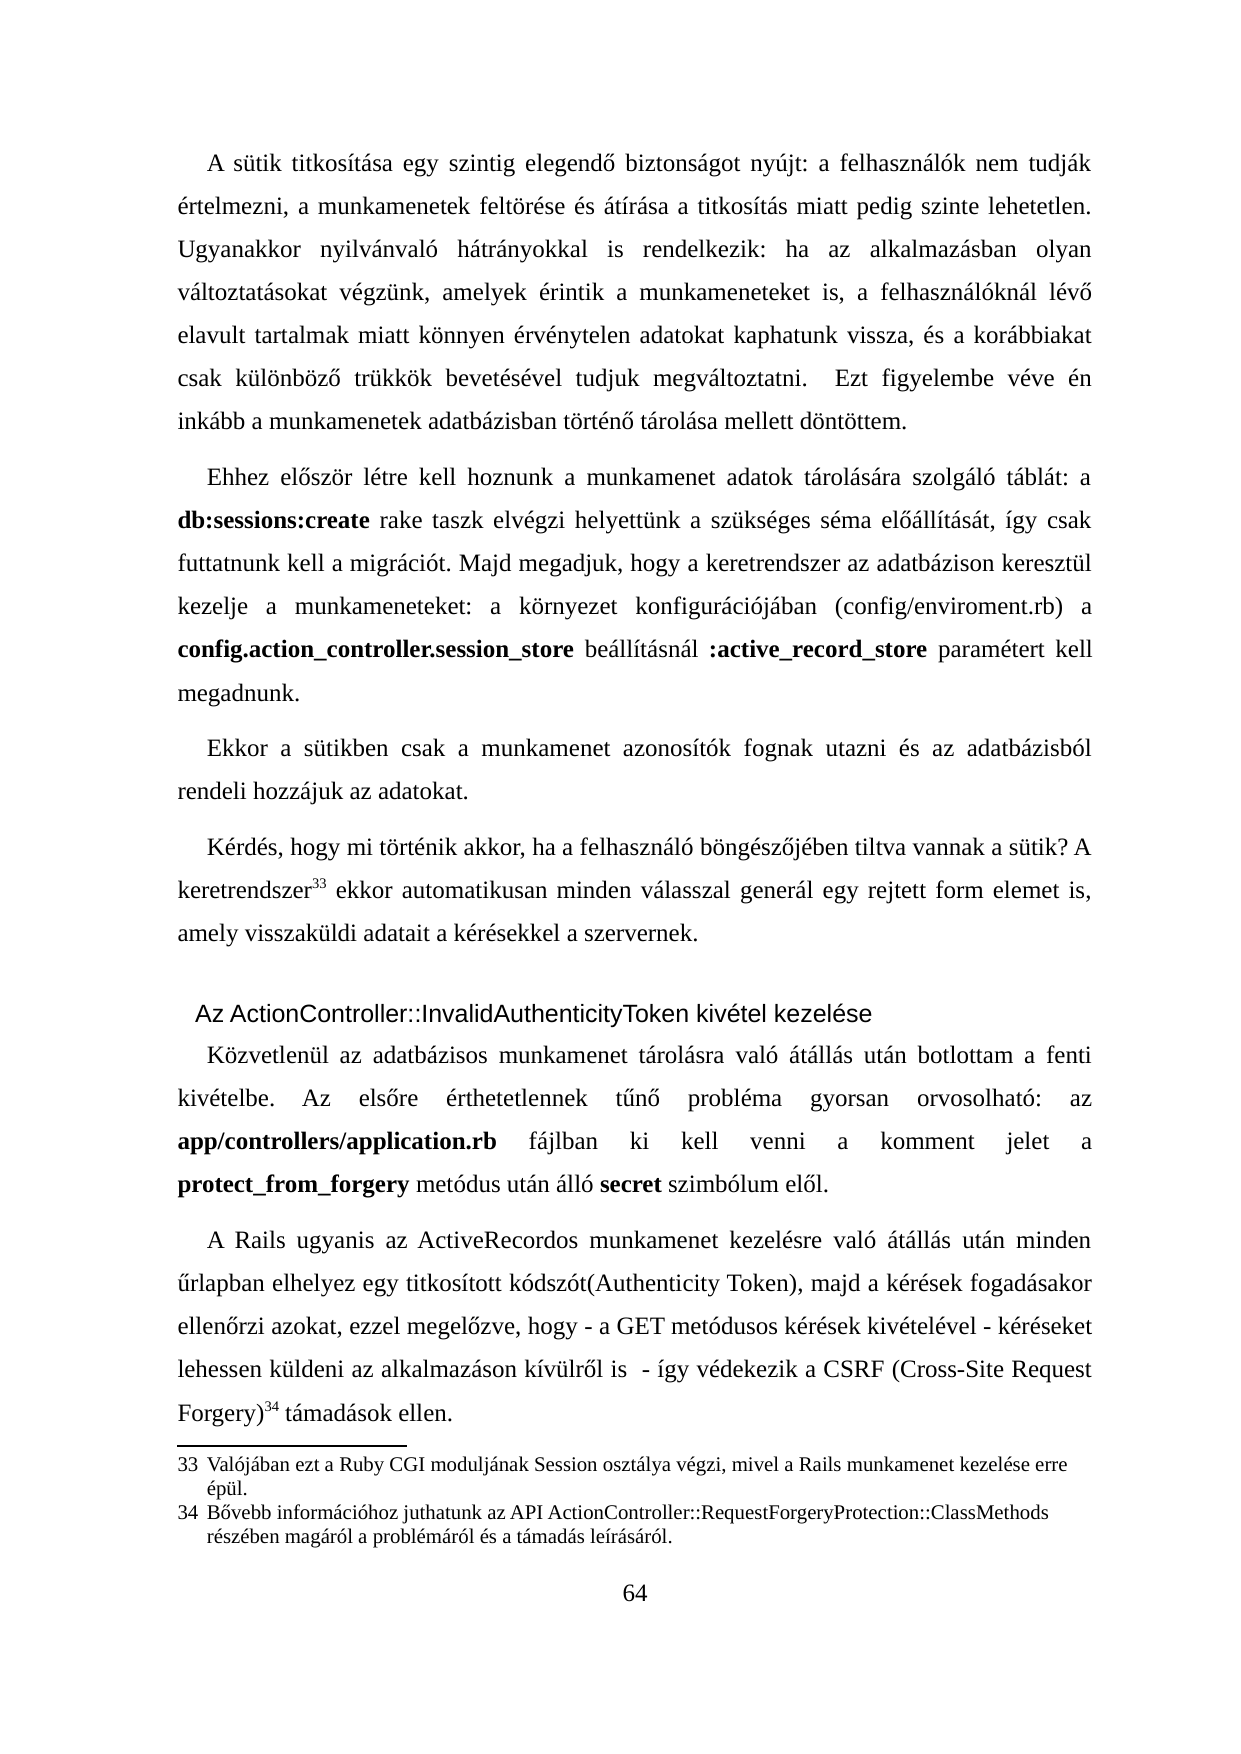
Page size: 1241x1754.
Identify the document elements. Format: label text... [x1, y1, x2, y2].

text Valójában ezt a Ruby CGI moduljának Session osztálya végzi, mivel a Rails munkamenet kezelése erre épül. [177, 1452, 1093, 1500]
subtitle Az ActionController::InvalidAuthenticityToken kivétel kezelése [195, 999, 1093, 1028]
text A sütik titkosítása egy szintig elegendő biztonságot nyújt: a felhasználók nem tudják értelmezni, a munkamenetek feltörése és átírása a titkosítás miatt pedig szinte lehetetlen. Ugyanakkor nyilvánvaló hátrányokkal is rendelkezik: ha az alkalmazásban olyan változtatásokat végzünk, amelyek érintik a munkameneteket is, a felhasználóknál lévő elavult tartalmak miatt könnyen érvénytelen adatokat kaphatunk vissza, és a korábbiakat csak különböző trükkök bevetésével tudjuk megváltoztatni. Ezt figyelembe véve én inkább a munkamenetek adatbázisban történő tárolása mellett döntöttem. [177, 148, 1093, 435]
text Bővebb információhoz juthatunk az API ActionController::RequestForgeryProtection::ClassMethods részében magáról a problémáról és a támadás leírásáról. [177, 1500, 1093, 1548]
text Ehhez először létre kell hoznunk a munkamenet adatok tárolására szolgáló táblát: a db:sessions:create rake taszk elvégzi helyettünk a szükséges séma előállítását, így csak futtatnunk kell a migrációt. Majd megadjuk, hogy a keretrendszer az adatbázison keresztül kezelje a munkameneteket: a környezet konfigurációjában (config/enviroment.rb) a config.action_controller.session_store beállításnál :active_record_store paramétert kell megadnunk. [177, 462, 1093, 706]
text A Rails ugyanis az ActiveRecordos munkamenet kezelésre való átállás után minden űrlapban elhelyez egy titkosított kódszót(Authenticity Token), majd a kérések fogadásakor ellenőrzi azokat, ezzel megelőzve, hogy - a GET metódusos kérések kivételével - kéréseket lehessen küldeni az alkalmazáson kívülről is - így védekezik a CSRF (Cross-Site Request Forgery) támadások ellen. [177, 1225, 1093, 1426]
text Ekkor a sütikben csak a munkamenet azonosítók fognak utazni és az adatbázisból rendeli hozzájuk az adatokat. [177, 733, 1093, 805]
text Közvetlenül az adatbázisos munkamenet tárolásra való átállás után botlottam a fenti kivételbe. Az elsőre érthetetlennek tűnő probléma gyorsan orvosolható: az app/controllers/application.rb fájlban ki kell venni a komment jelet a protect_from_forgery metódus után álló secret szimbólum elől. [177, 1040, 1093, 1198]
text Kérdés, hogy mi történik akkor, ha a felhasználó böngészőjében tiltva vannak a sütik? A keretrendszer ekkor automatikusan minden válasszal generál egy rejtett form elemet is, amely visszaküldi adatait a kérésekkel a szervernek. [177, 832, 1093, 947]
